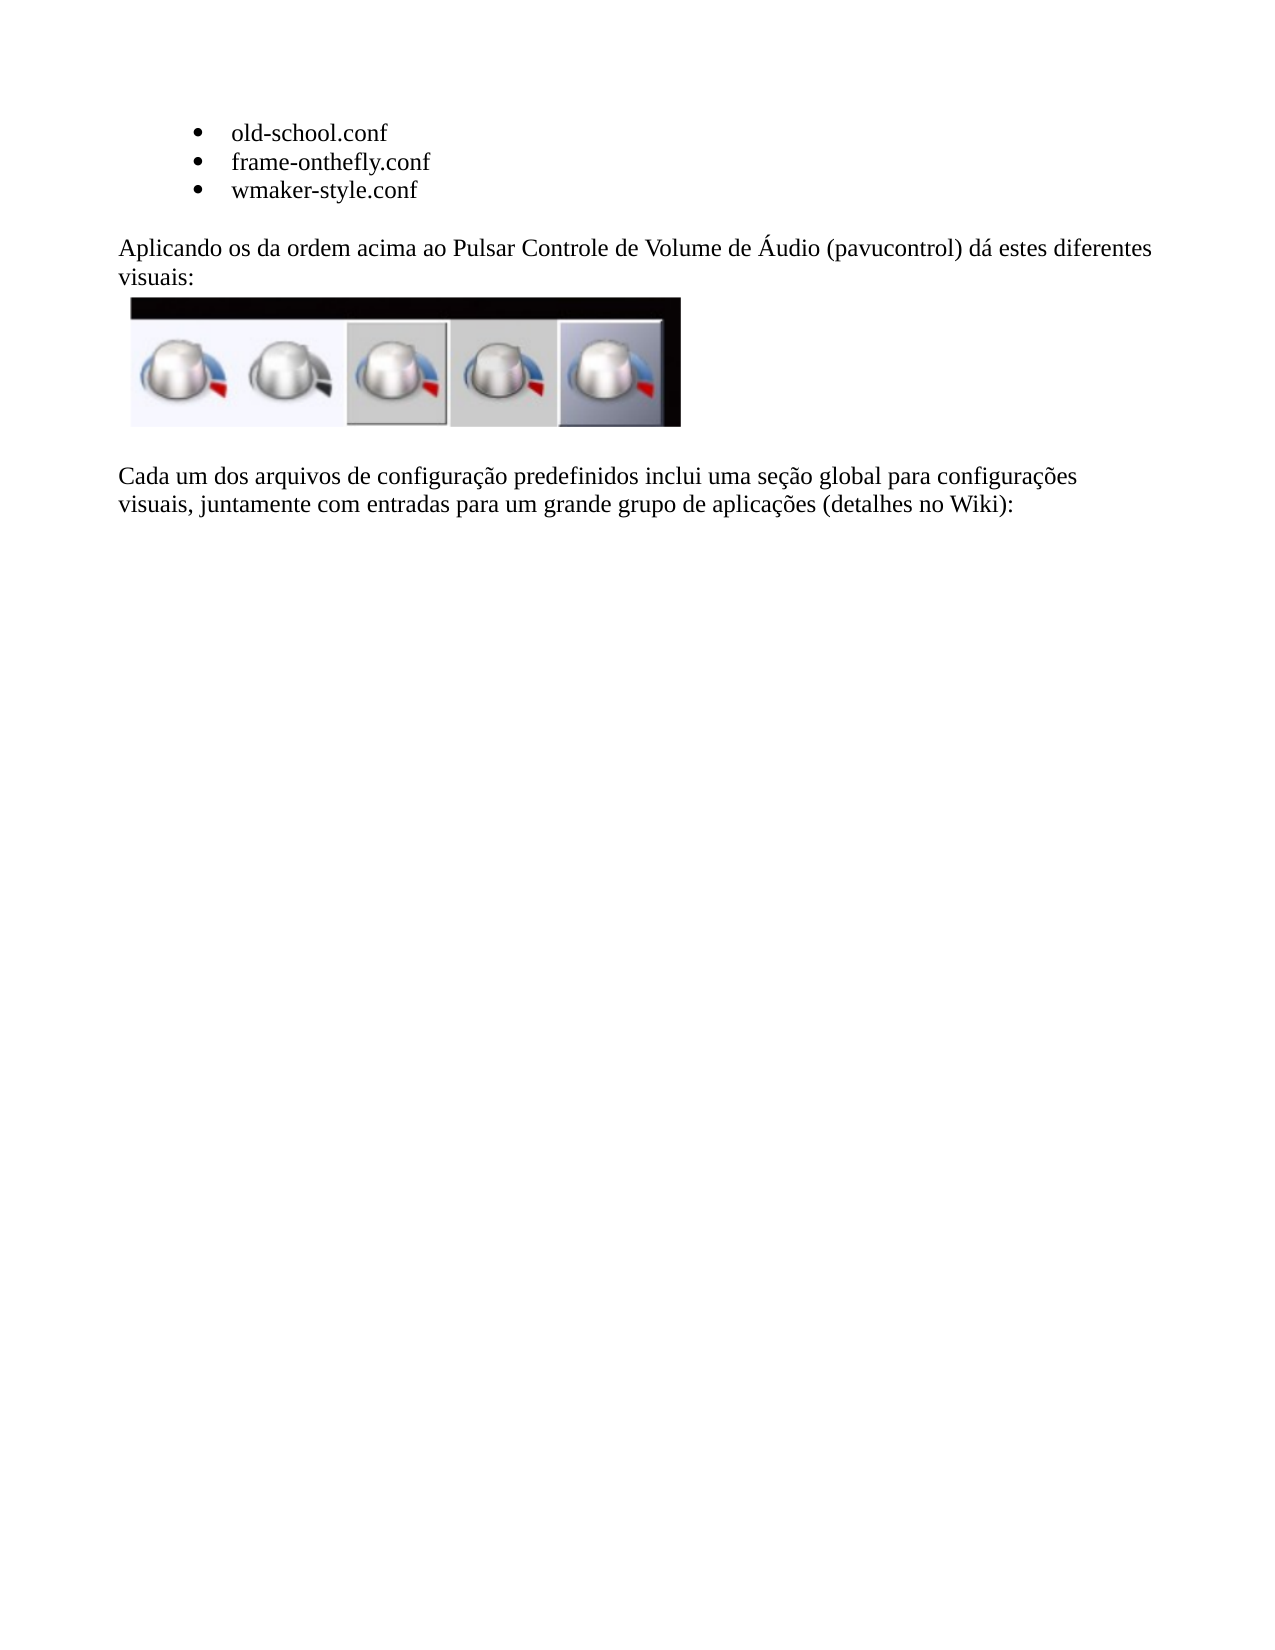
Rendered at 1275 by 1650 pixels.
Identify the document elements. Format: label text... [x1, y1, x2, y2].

list old-school.conf [194, 118, 1157, 147]
text Cada um dos arquivos de configuração predefinidos inclui uma seção global para configurações visuais, juntamente com entradas para um grande grupo de aplicações (detalhes no Wiki): [118, 461, 1157, 518]
picture [118, 290, 701, 432]
list wmaker-style.conf [194, 176, 1157, 204]
text Aplicando os da ordem acima ao Pulsar Controle de Volume de Áudio (pavucontrol) dá estes diferentes visuais: [118, 233, 1157, 291]
list frame-onthefly.conf [194, 147, 1157, 176]
